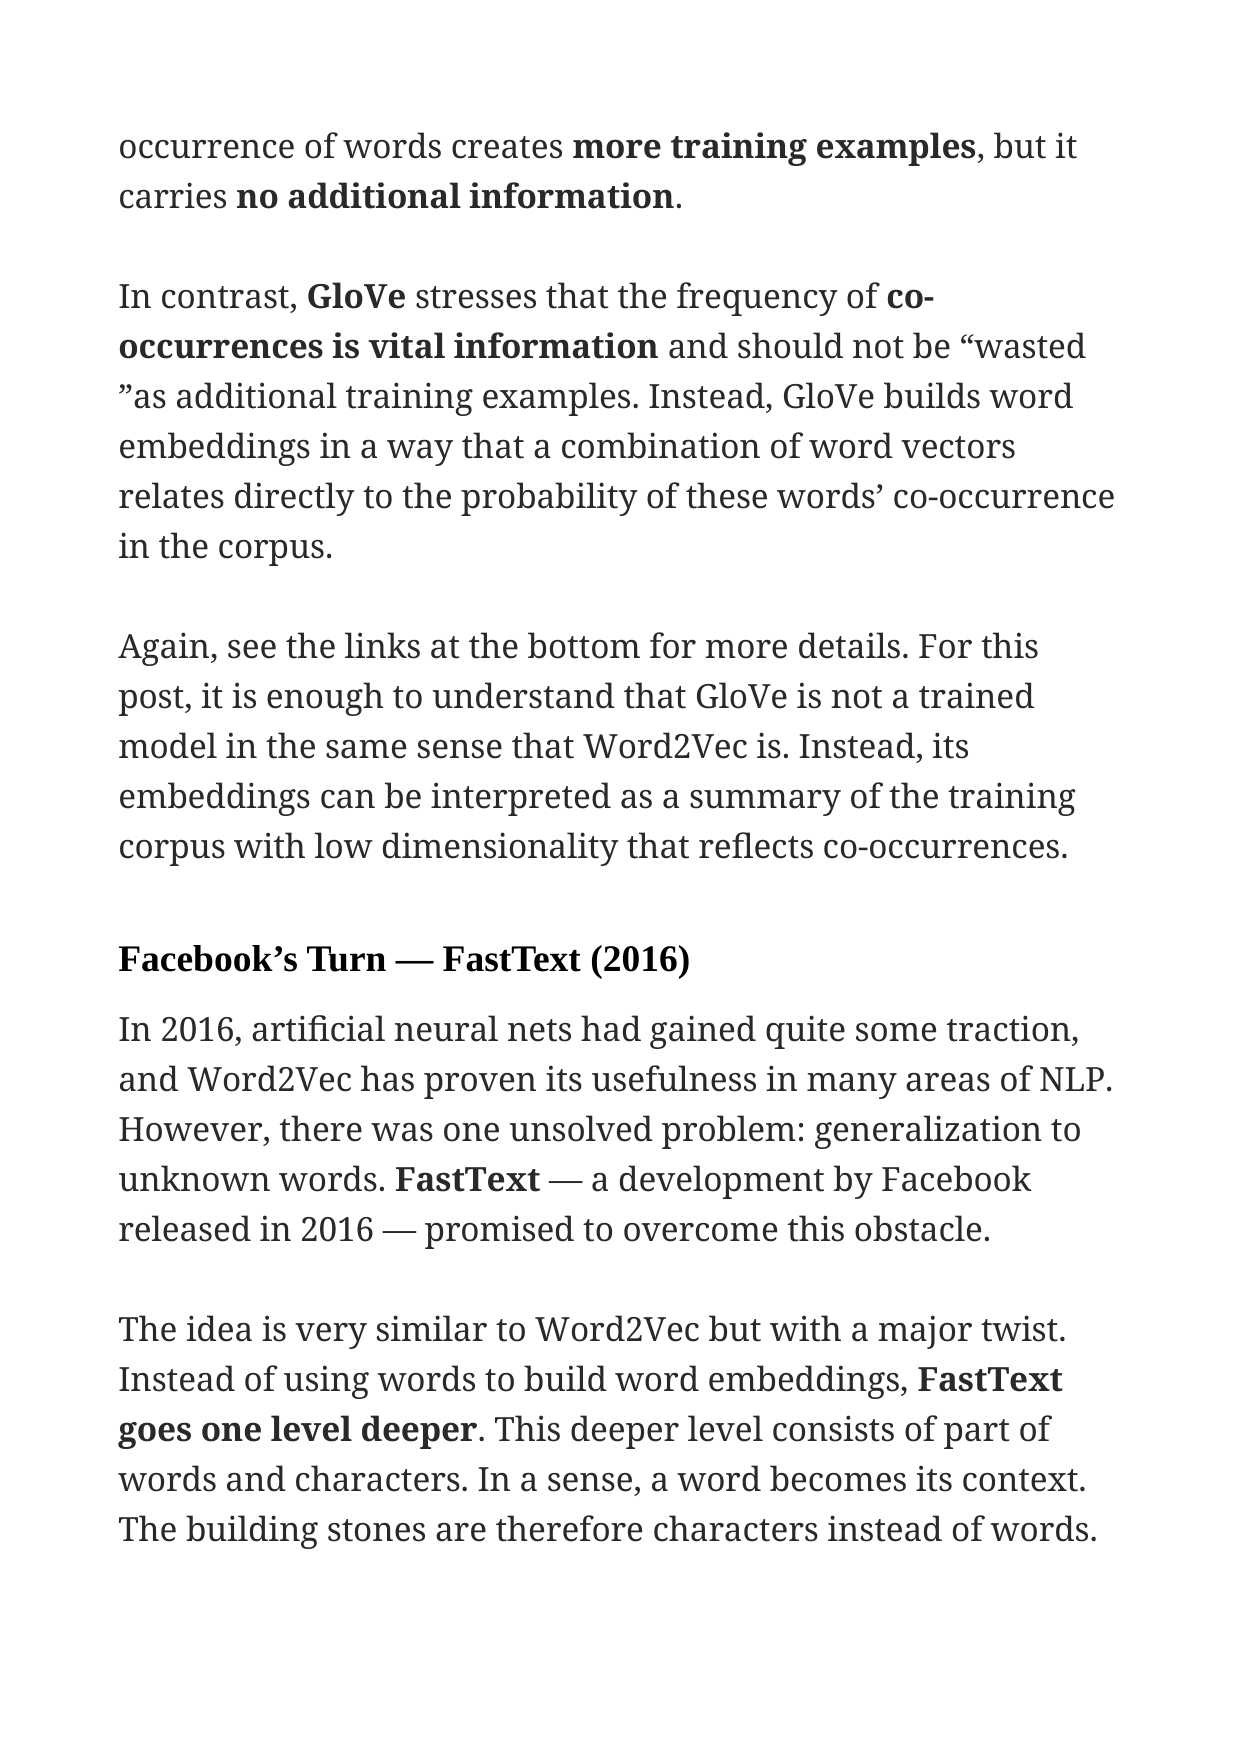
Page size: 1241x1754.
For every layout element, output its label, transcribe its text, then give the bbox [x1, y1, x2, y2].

text Again, see the links at the bottom for more details. For this post, it is enough to understand that GloVe is not a trained model in the same sense that Word2Vec is. Instead, its embeddings can be interpreted as a summary of the training corpus with low dimensionality that reflects co-occurrences. [118, 618, 1122, 868]
text The idea is very similar to Word2Vec but with a major twist. Instead of using words to build word embeddings, FastText goes one level deeper. This deeper level consists of part of words and characters. In a sense, a word becomes its context. The building stones are therefore characters instead of words. [118, 1301, 1122, 1551]
text occurrence of words creates more training examples, but it carries no additional information. [118, 118, 1122, 218]
subtitle Facebook’s Turn — FastText (2016) [118, 937, 1122, 980]
text In contrast, GloVe stresses that the frequency of co-occurrences is vital information and should not be “wasted ”as additional training examples. Instead, GloVe builds word embeddings in a way that a combination of word vectors relates directly to the probability of these words’ co-occurrence in the corpus. [118, 268, 1122, 568]
text In 2016, artificial neural nets had gained quite some traction, and Word2Vec has proven its usefulness in many areas of NLP. However, there was one unsolved problem: generalization to unknown words. FastText — a development by Facebook released in 2016 — promised to overcome this obstacle. [118, 1001, 1122, 1251]
